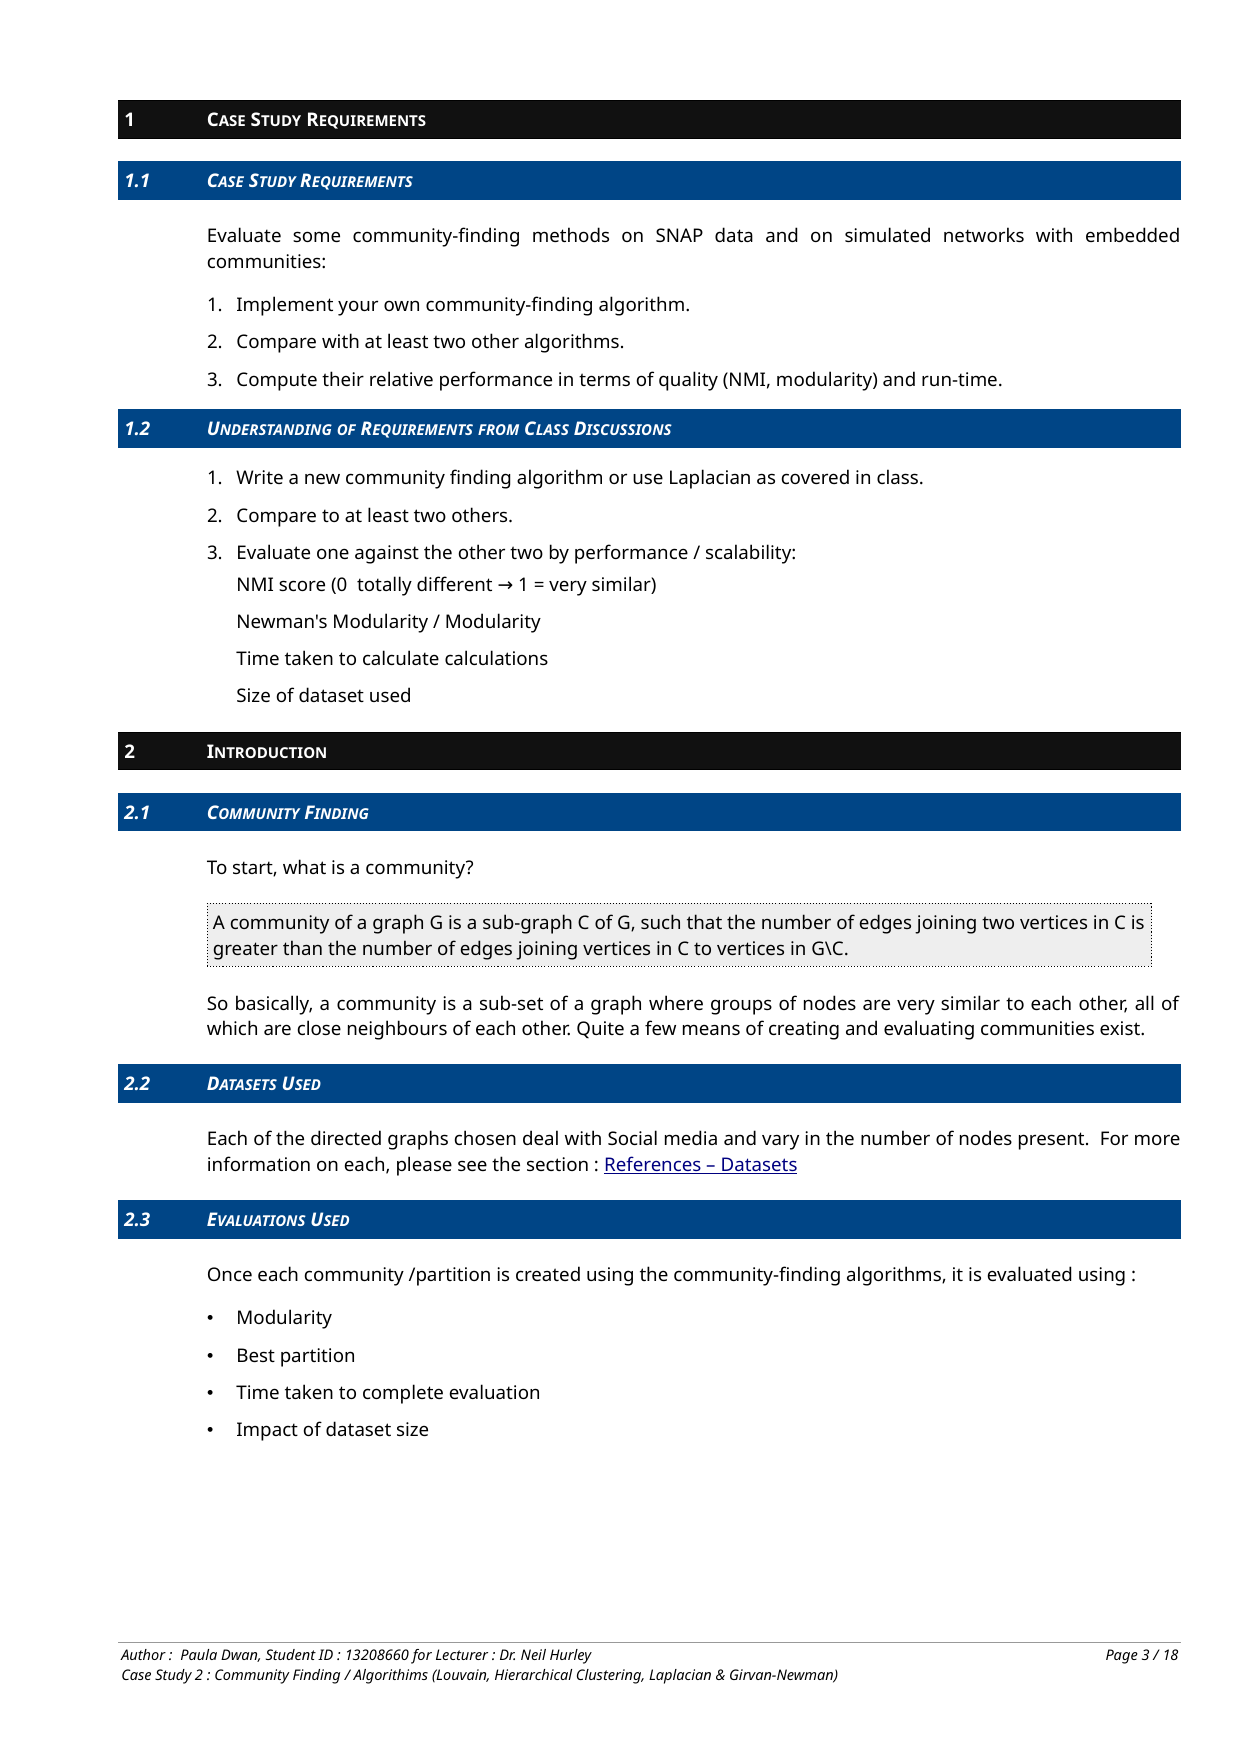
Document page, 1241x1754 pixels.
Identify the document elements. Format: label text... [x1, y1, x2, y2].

list NMI score (0 totally different → 1 = very similar) [236, 571, 1181, 596]
list Impact of dataset size [207, 1417, 1181, 1442]
text Evaluate some community-finding methods on SNAP data and on simulated networks with embedded communities: [207, 223, 1181, 274]
list Time taken to calculate calculations [236, 646, 1181, 671]
subtitle Evaluations Used [118, 1201, 1181, 1238]
list Compute their relative performance in terms of quality (NMI, modularity) and run-time. [207, 366, 1181, 392]
list Size of dataset used [236, 683, 1181, 708]
list Implement your own community-finding algorithm. [207, 291, 1181, 317]
subtitle Case Study Requirements [118, 101, 1181, 138]
list Modularity [207, 1304, 1181, 1330]
list Time taken to complete evaluation [207, 1379, 1181, 1405]
text So basically, a community is a sub-set of a graph where groups of nodes are very similar to each other, all of which are close neighbours of each other. Quite a few means of creating and evaluating communities exist. [207, 990, 1181, 1041]
subtitle Case Study Requirements [118, 162, 1181, 199]
subtitle Datasets Used [118, 1066, 1181, 1102]
text A community of a graph G is a sub-graph C of G, such that the number of edges joining two vertices in C is greater than the number of edges joining vertices in C to vertices in G\C. [207, 903, 1152, 966]
text Once each community /partition is created using the community-finding algorithms, it is evaluated using : [207, 1261, 1181, 1287]
list Evaluate one against the other two by performance / scalability: [207, 539, 1181, 565]
list Compare to at least two others. [207, 502, 1181, 528]
subtitle Understanding of Requirements from Class Discussions [118, 410, 1181, 447]
list Best partition [207, 1342, 1181, 1367]
list Write a new community finding algorithm or use Laplacian as covered in class. [207, 465, 1181, 490]
list Compare with at least two other algorithms. [207, 329, 1181, 354]
subtitle Introduction [118, 733, 1181, 769]
subtitle Community Finding [118, 794, 1181, 830]
text To start, what is a community? [207, 854, 1181, 880]
text Each of the directed graphs chosen deal with Social media and vary in the number of nodes present. For more information on each, please see the section : References – Datasets [207, 1126, 1181, 1177]
list Newman's Modularity / Modularity [236, 608, 1181, 634]
